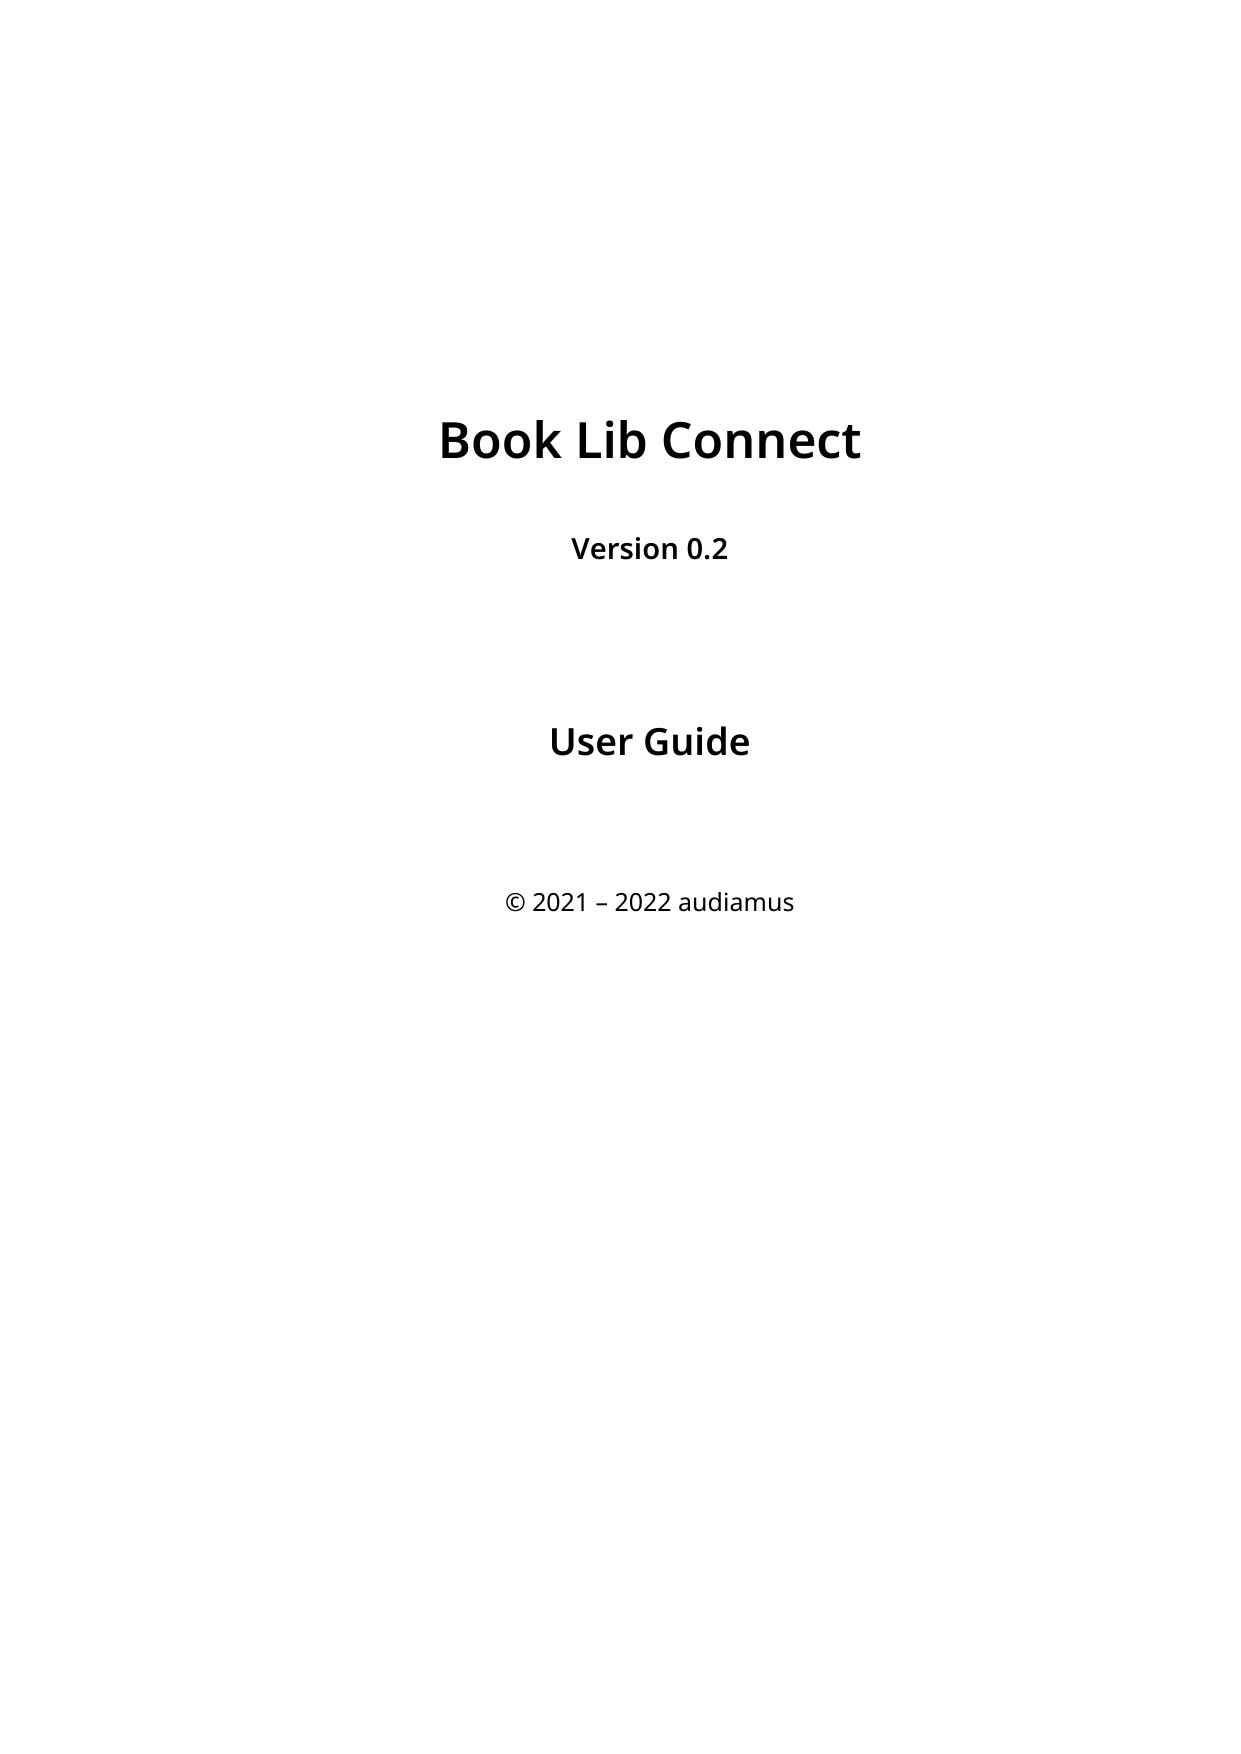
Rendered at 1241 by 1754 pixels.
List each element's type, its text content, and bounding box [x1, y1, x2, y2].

subtitle Version 0.2 [148, 528, 1152, 568]
title Book Lib Connect [148, 405, 1152, 473]
text © 2021 – 2022 audiamus [148, 884, 1152, 918]
subtitle User Guide [148, 715, 1152, 766]
